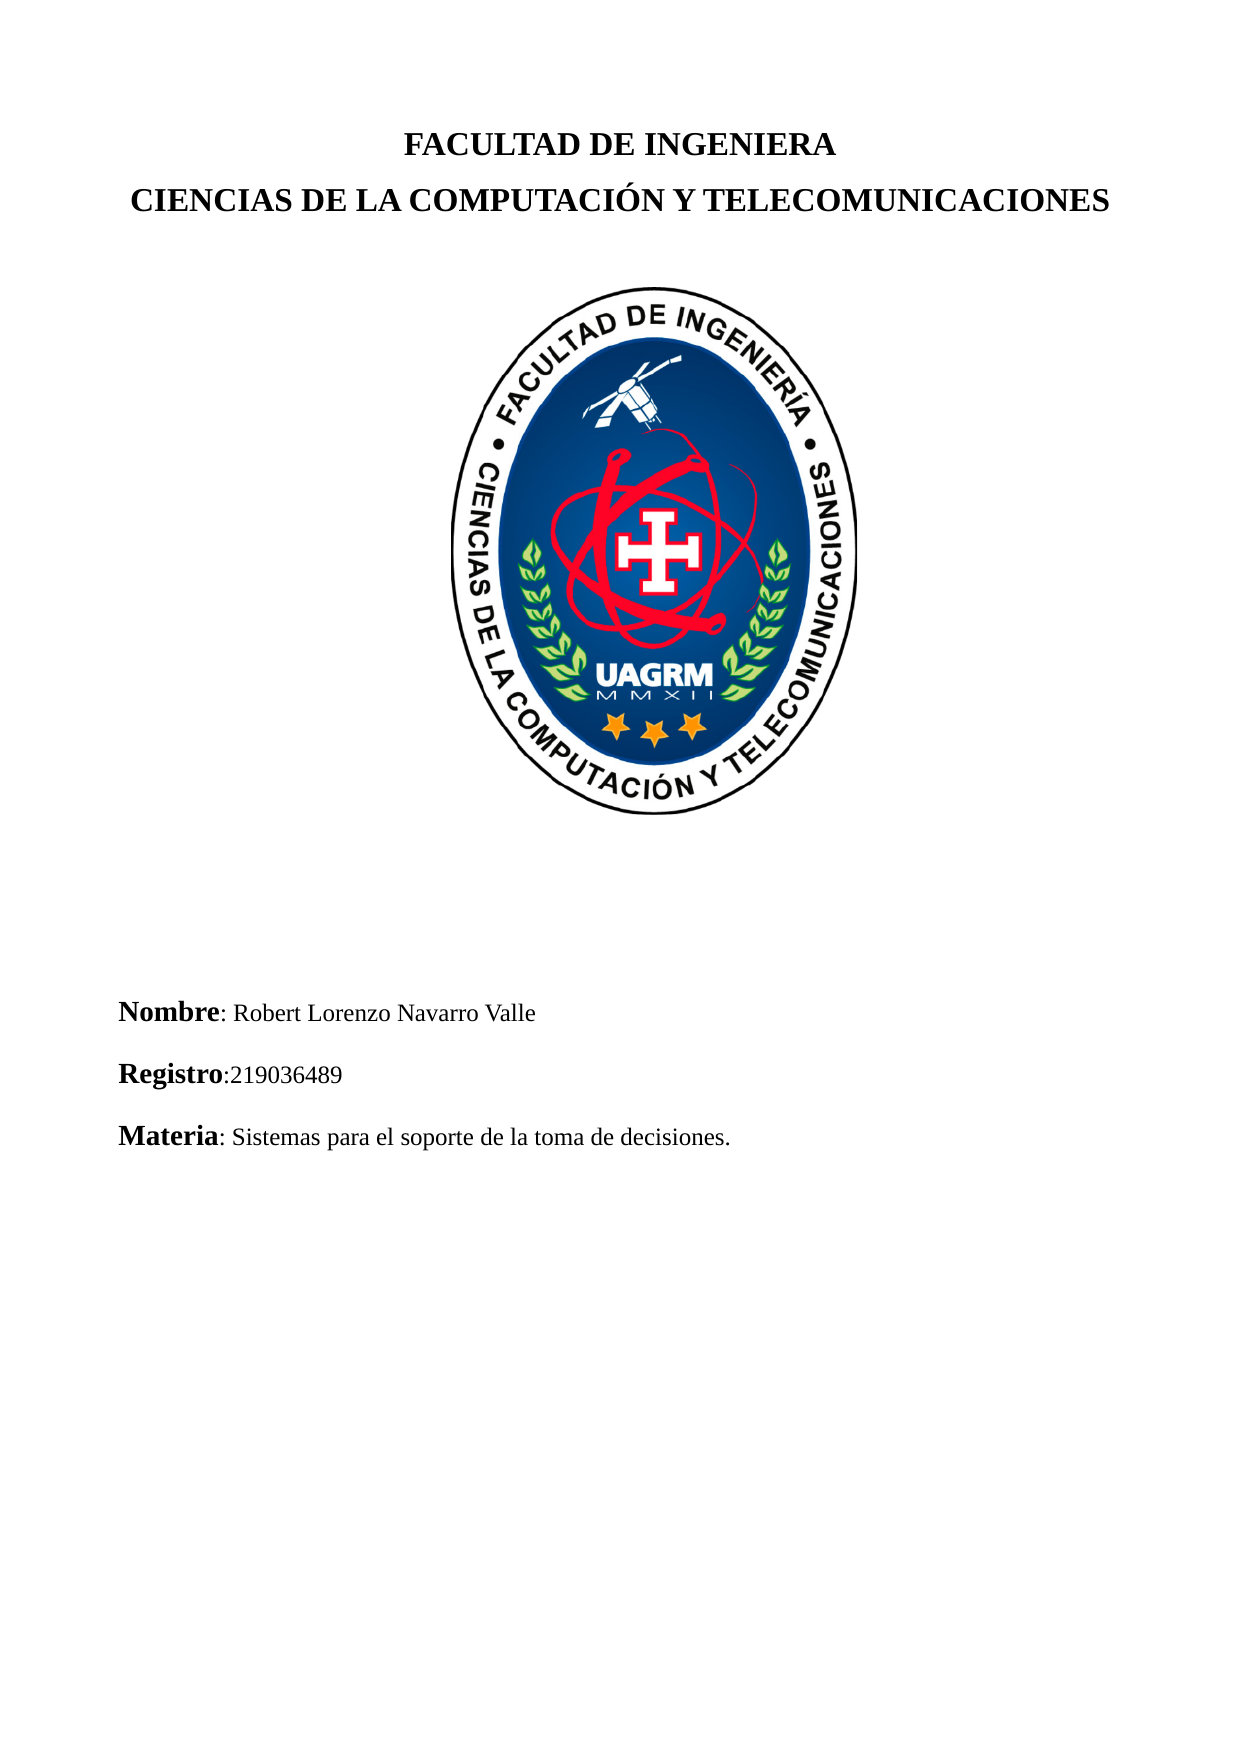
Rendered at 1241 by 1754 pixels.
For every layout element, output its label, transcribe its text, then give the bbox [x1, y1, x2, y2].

text Registro:219036489 [118, 1056, 1122, 1089]
text CIENCIAS DE LA COMPUTACIÓN Y TELECOMUNICACIONES [118, 180, 1122, 218]
text Materia: Sistemas para el soporte de la toma de decisiones. [118, 1118, 1122, 1152]
text Nombre: Robert Lorenzo Navarro Valle [118, 994, 1122, 1027]
picture [451, 287, 858, 815]
text FACULTAD DE INGENIERA [118, 124, 1122, 162]
